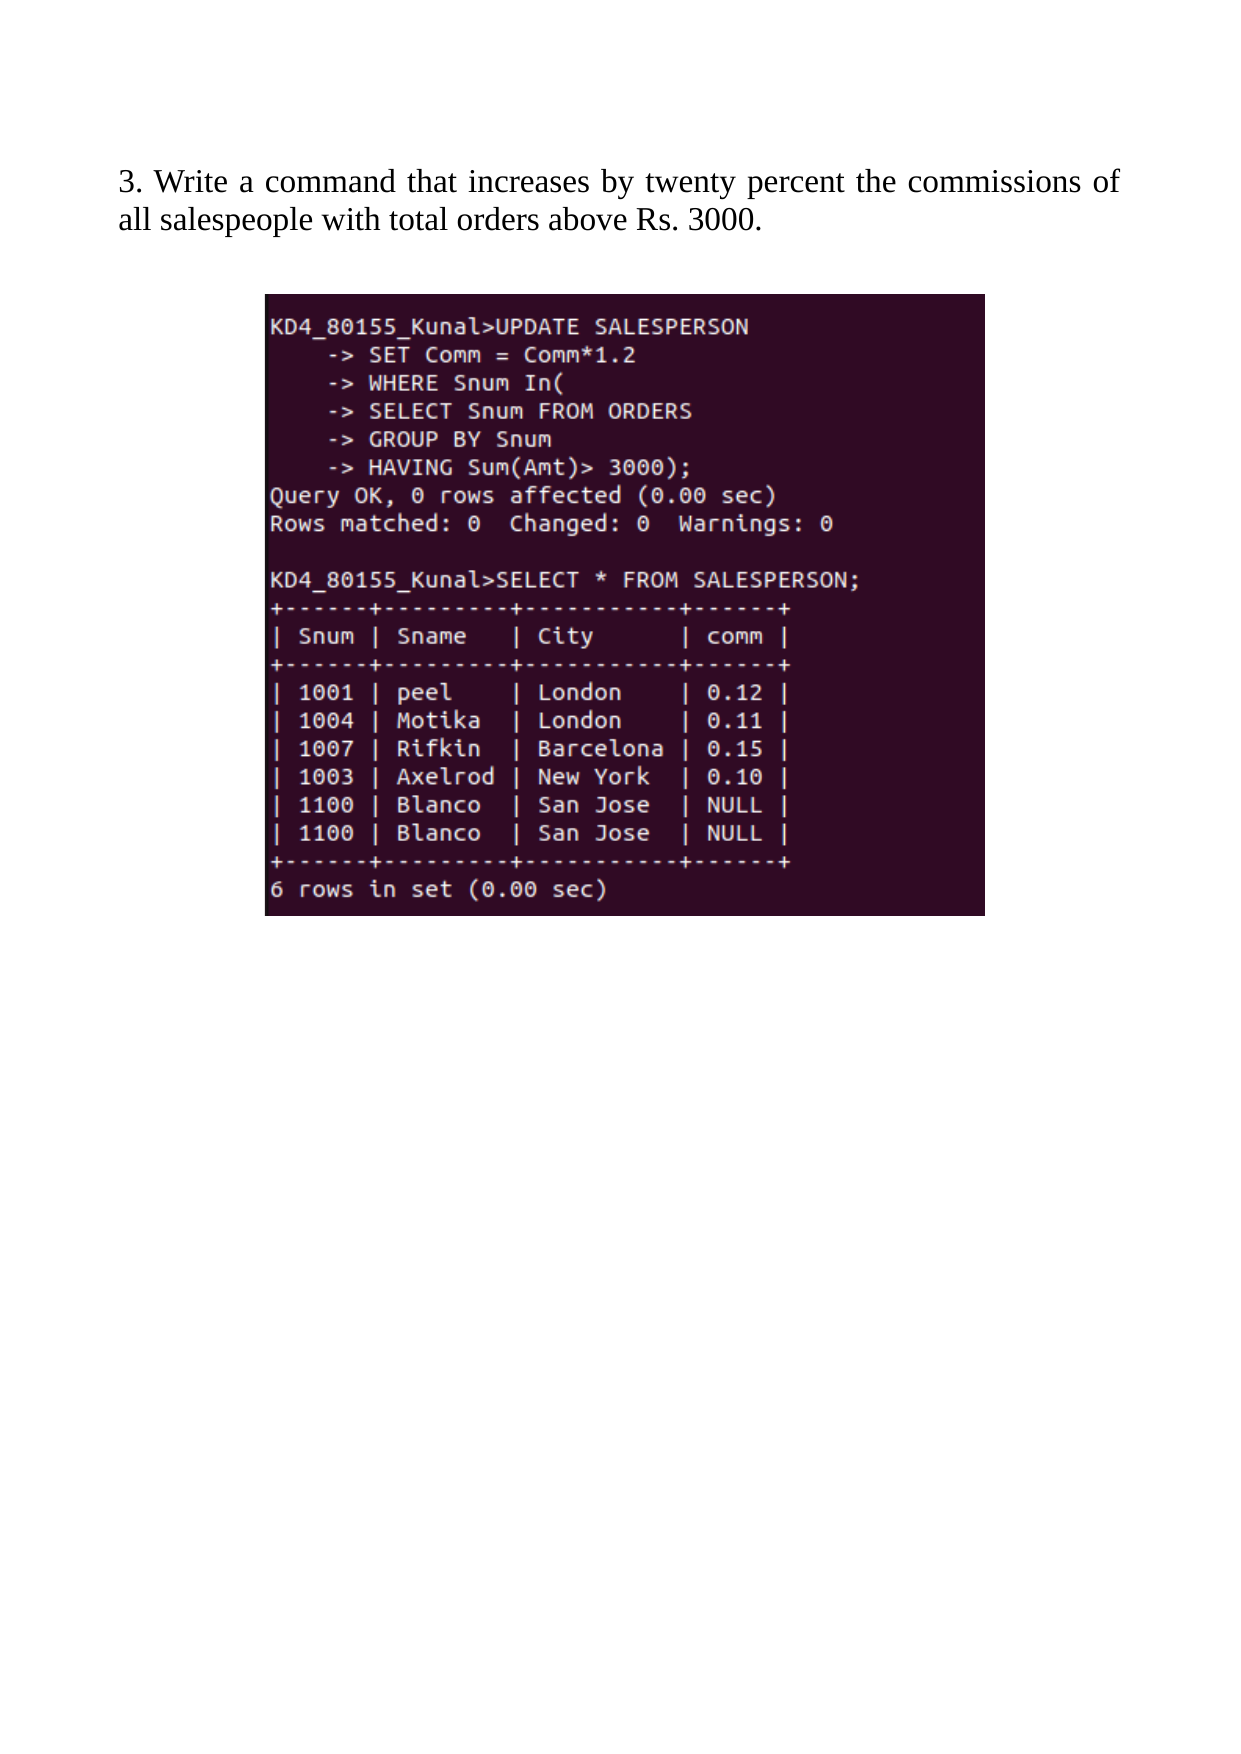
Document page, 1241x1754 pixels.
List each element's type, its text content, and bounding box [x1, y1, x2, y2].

picture [264, 294, 985, 916]
text 3. Write a command that increases by twenty percent the commissions of all salespeople with total orders above Rs. 3000. [118, 161, 1122, 238]
